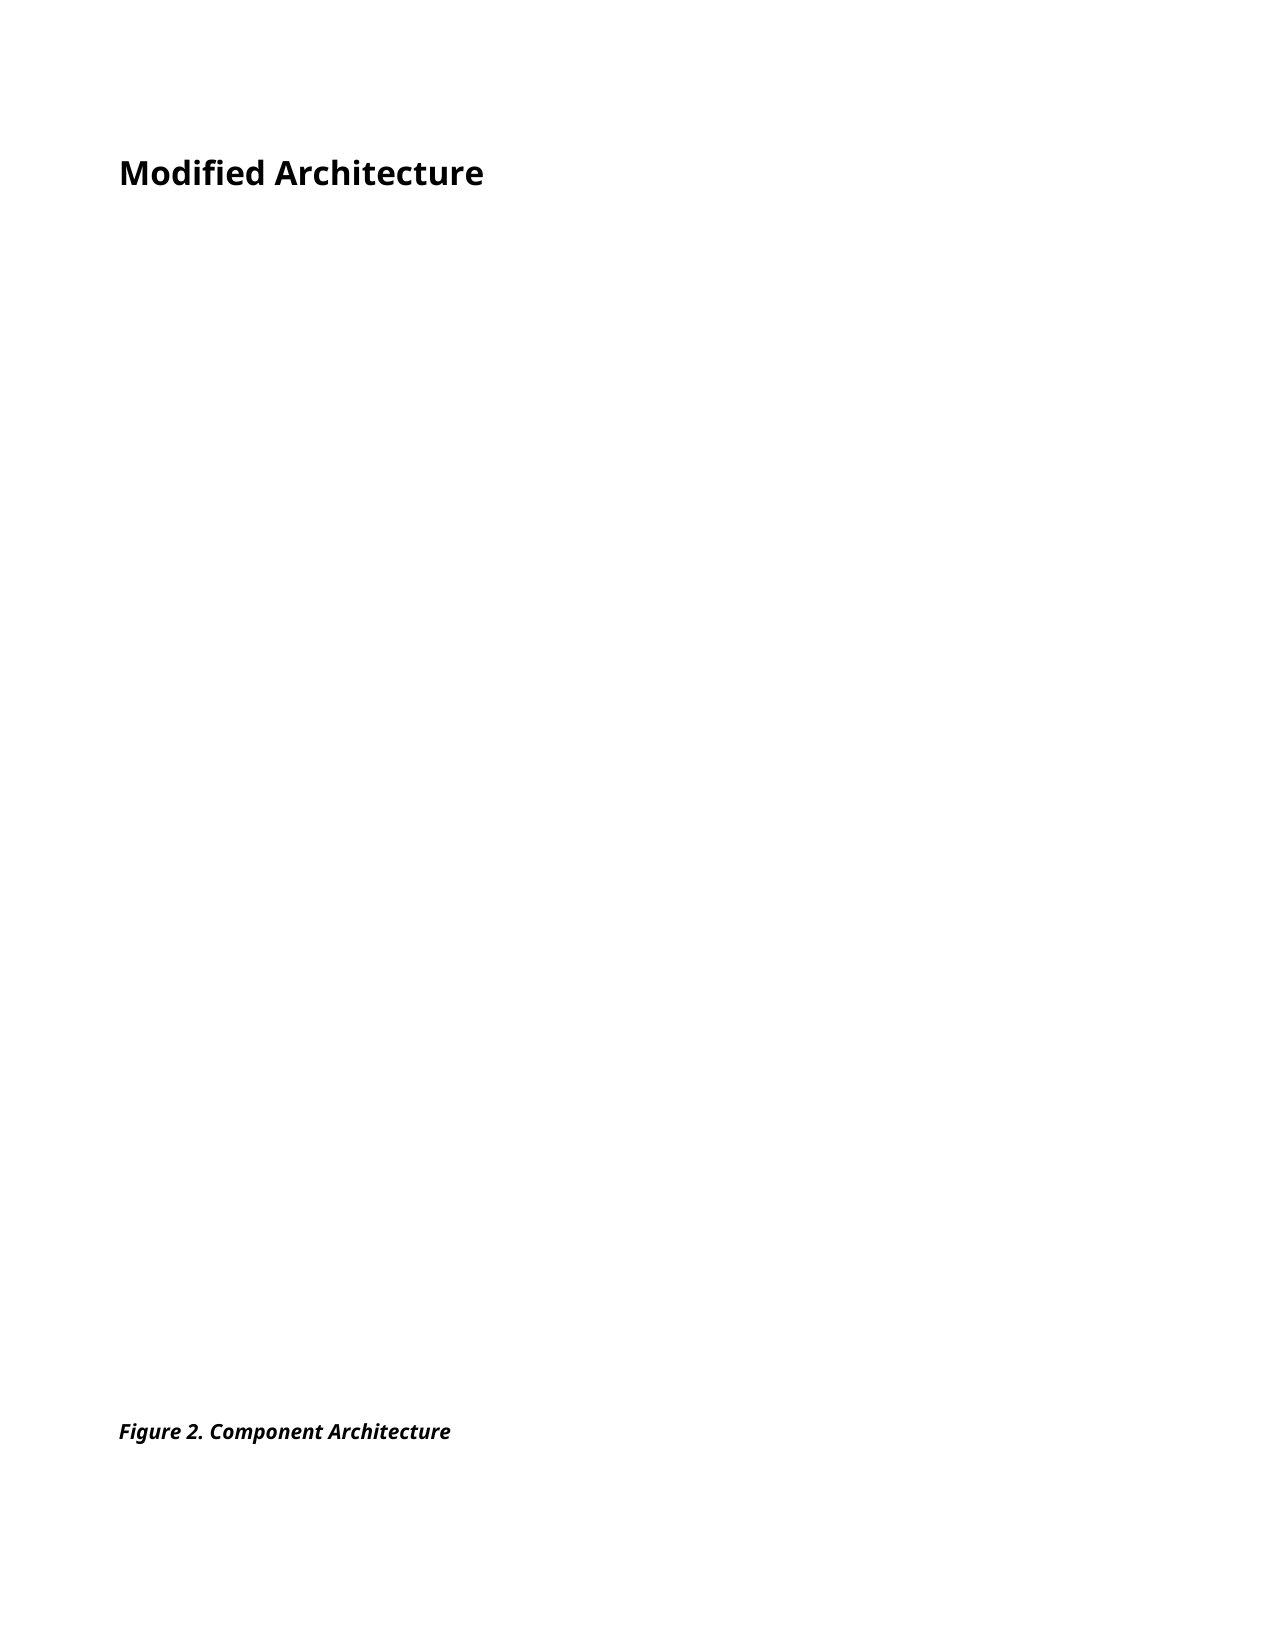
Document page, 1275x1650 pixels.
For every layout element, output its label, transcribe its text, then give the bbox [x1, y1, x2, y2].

subtitle Modified Architecture Figure 2. Component Architecture [119, 150, 1137, 1446]
